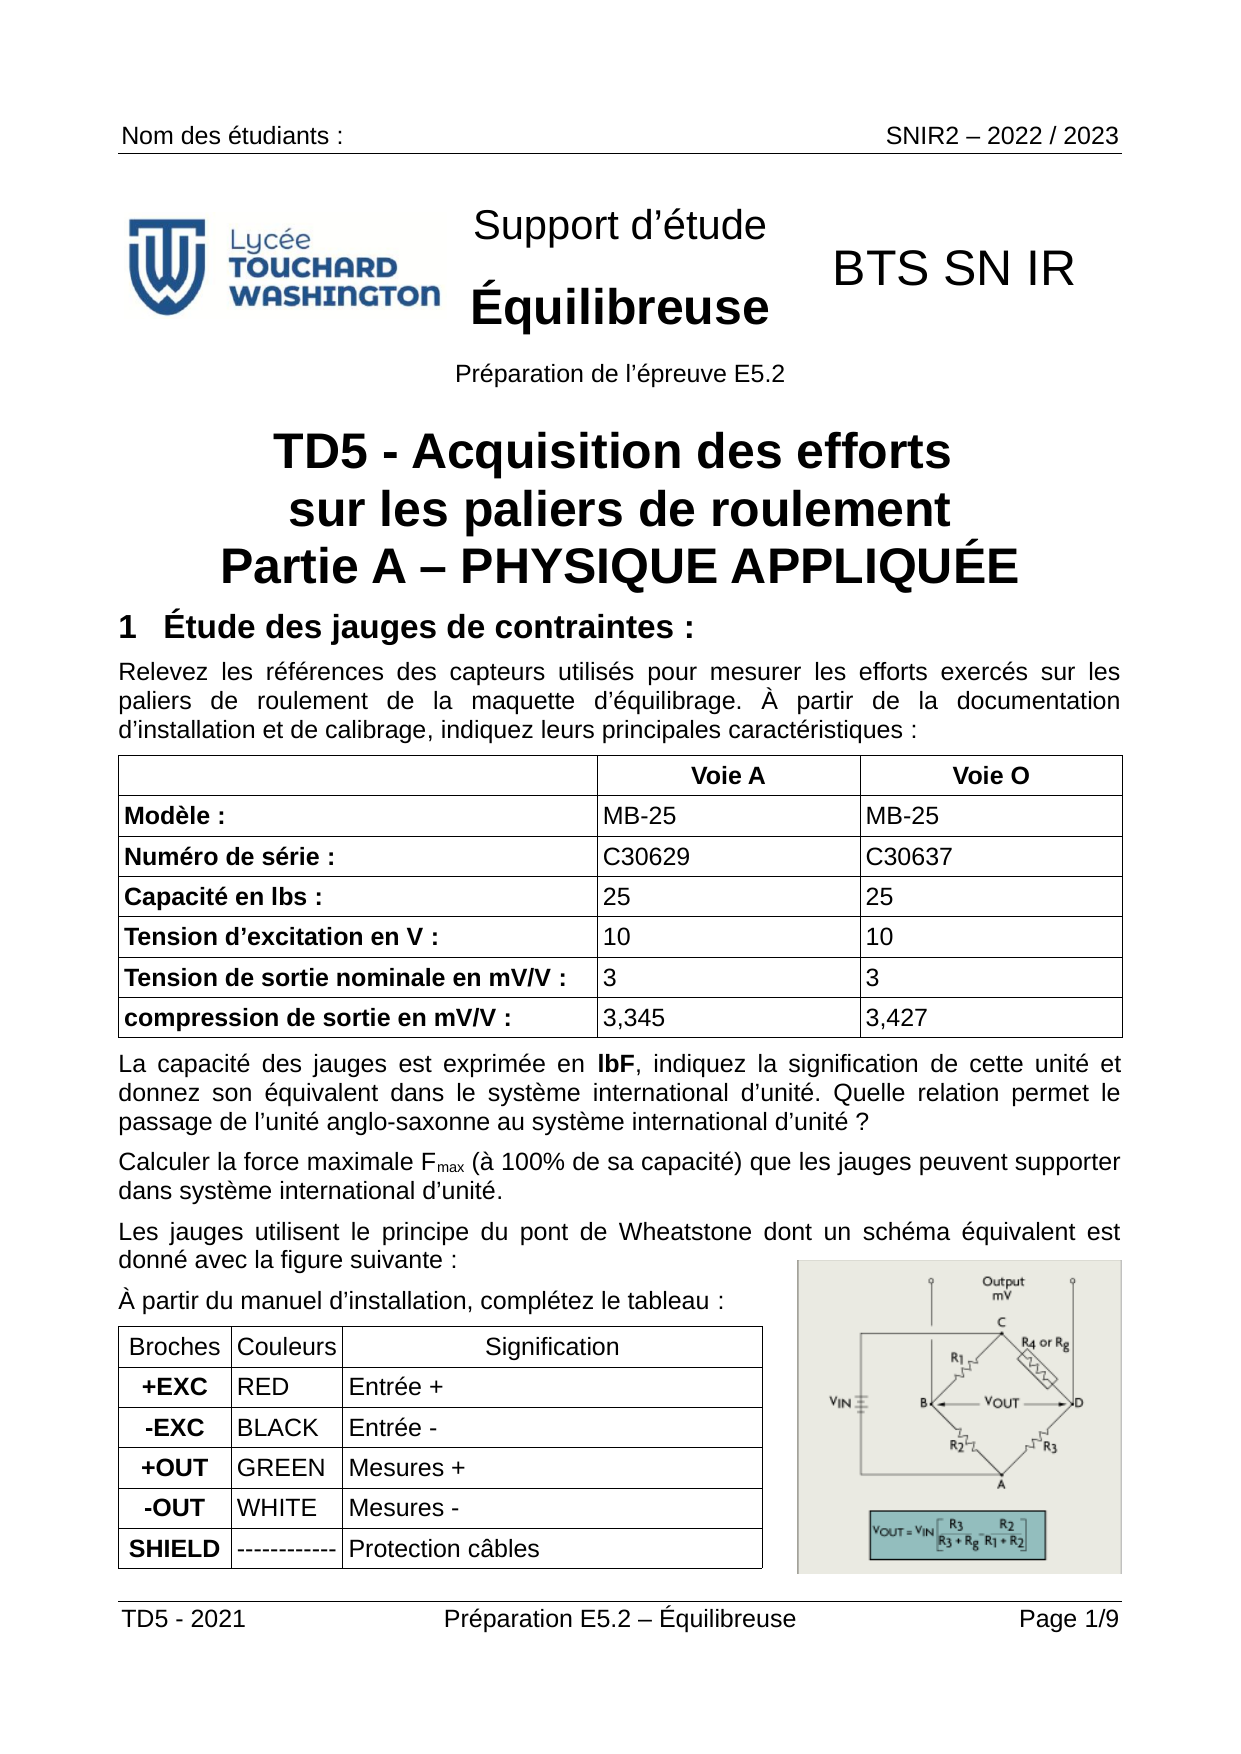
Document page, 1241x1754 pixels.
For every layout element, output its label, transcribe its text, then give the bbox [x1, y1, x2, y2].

text Calculer la force maximale Fmax (à 100% de sa capacité) que les jauges peuvent supporter dans système international d’unité. [118, 1147, 1122, 1205]
table_header [119, 756, 597, 795]
table_cell ------------ [232, 1529, 342, 1568]
table_header Couleurs [232, 1327, 342, 1367]
table_cell RED [232, 1368, 342, 1407]
table_header Signification [343, 1327, 762, 1367]
table_cell WHITE [232, 1489, 342, 1528]
table_cell 3,345 [598, 998, 860, 1037]
title TD5 - Acquisition des efforts sur les paliers de roulement [118, 422, 1122, 537]
subtitle Étude des jauges de contraintes : [118, 607, 1122, 645]
text Relevez les références des capteurs utilisés pour mesurer les efforts exercés sur les paliers de roulement de la maquette d’équilibrage. À partir de la documentation d’installation et de calibrage, indiquez leurs principales caractéristiques : [118, 657, 1122, 743]
table_cell Entrée - [343, 1408, 762, 1447]
table_cell MB-25 [861, 796, 1122, 836]
table_cell 10 [598, 917, 860, 957]
table_cell -OUT [119, 1489, 231, 1528]
table_cell 3,427 [861, 998, 1122, 1037]
text La capacité des jauges est exprimée en lbF, indiquez la signification de cette unité et donnez son équivalent dans le système international d’unité. Quelle relation permet le passage de l’unité anglo-saxonne au système international d’unité ? [118, 1049, 1122, 1135]
table_cell 25 [861, 877, 1122, 916]
table_cell +EXC [119, 1368, 231, 1407]
table_cell Tension d’excitation en V : [119, 917, 597, 957]
table_cell C30629 [598, 837, 860, 876]
table_cell Capacité en lbs : [119, 877, 597, 916]
table_header Support d’étude Équilibreuse [453, 182, 787, 353]
table_cell -EXC [119, 1408, 231, 1447]
table_header Voie O [861, 756, 1122, 795]
text À partir du manuel d’installation, complétez le tableau : [118, 1286, 797, 1314]
table_cell C30637 [861, 837, 1122, 876]
table_cell GREEN [232, 1448, 342, 1487]
table_cell compression de sortie en mV/V : [119, 998, 597, 1037]
table_cell 3 [861, 958, 1122, 997]
picture [123, 212, 447, 319]
table_cell Modèle : [119, 796, 597, 836]
table_cell Entrée + [343, 1368, 762, 1407]
text Les jauges utilisent le principe du pont de Wheatstone dont un schéma équivalent est donné avec la figure suivante : [118, 1216, 1122, 1274]
picture [797, 1260, 1122, 1574]
table_cell 25 [598, 877, 860, 916]
table_cell Mesures - [343, 1489, 762, 1528]
table_cell Numéro de série : [119, 837, 597, 876]
table_header Voie A [598, 756, 860, 795]
table_cell Préparation de l’épreuve E5.2 [118, 353, 1122, 393]
table_cell 10 [861, 917, 1122, 957]
subtitle Partie A – PHYSIQUE APPLIQUÉE [118, 537, 1122, 594]
table_cell +OUT [119, 1448, 231, 1487]
table_header BTS SN IR [788, 182, 1122, 353]
table_cell Mesures + [343, 1448, 762, 1487]
table_cell SHIELD [119, 1529, 231, 1568]
table_header Broches [119, 1327, 231, 1367]
table_cell Protection câbles [343, 1529, 762, 1568]
table_header [118, 182, 453, 353]
table_cell MB-25 [598, 796, 860, 836]
table_cell Tension de sortie nominale en mV/V : [119, 958, 597, 997]
table_cell 3 [598, 958, 860, 997]
table_cell BLACK [232, 1408, 342, 1447]
